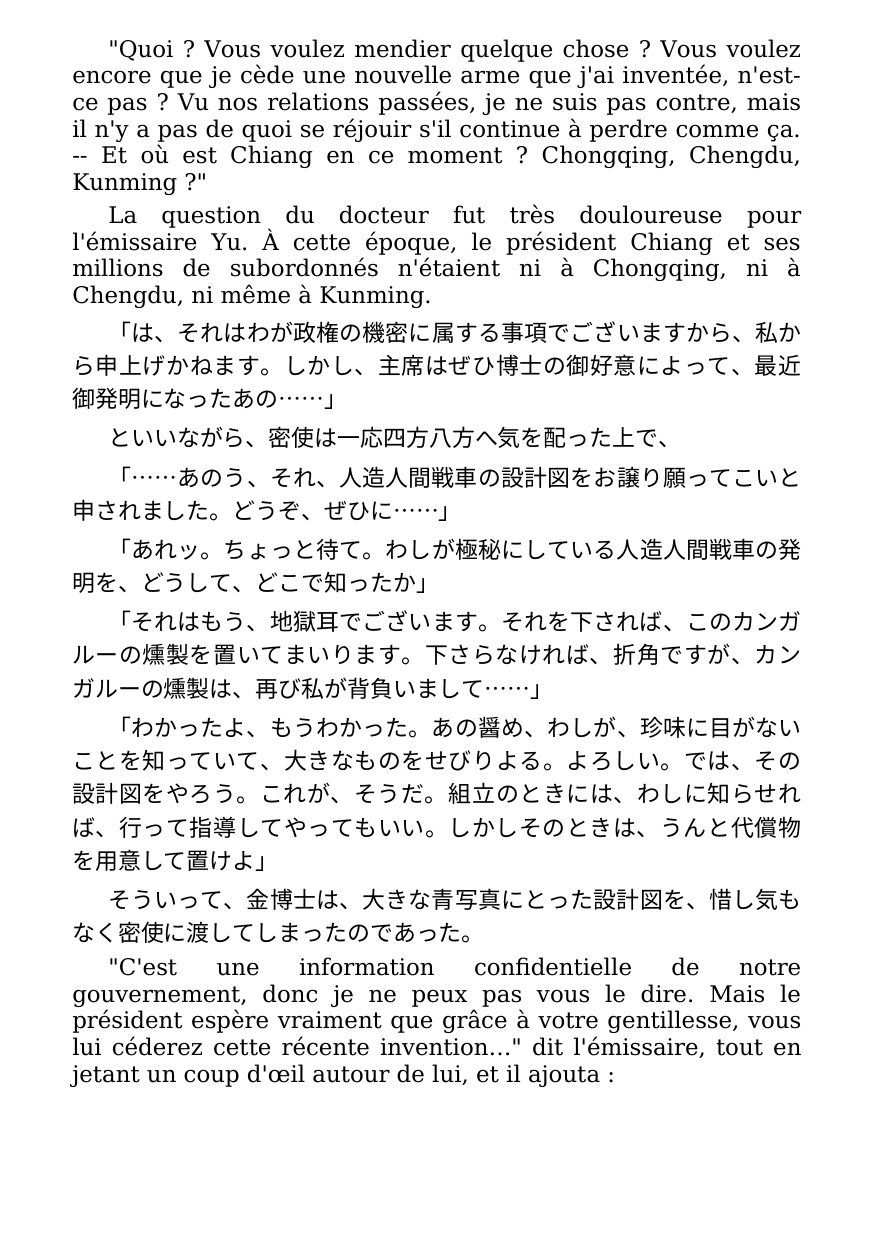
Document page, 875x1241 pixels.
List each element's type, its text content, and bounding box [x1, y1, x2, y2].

text 「あれッ。ちょっと待て。わしが極秘にしている人造人間戦車の発明を、どうして、どこで知ったか」 [72, 532, 802, 598]
text 「……あのう、それ、人造人間戦車の設計図をお譲り願ってこいと申されました。どうぞ、ぜひに……」 [72, 459, 802, 526]
text La question du docteur fut très douloureuse pour l'émissaire Yu. À cette époque, le président Chiang et ses millions de subordonnés n'étaient ni à Chongqing, ni à Chengdu, ni même à Kunming. [72, 202, 802, 309]
text "Quoi ? Vous voulez mendier quelque chose ? Vous voulez encore que je cède une nouvelle arme que j'ai inventée, n'est-ce pas ? Vu nos relations passées, je ne suis pas contre, mais il n'y a pas de quoi se réjouir s'il continue à perdre comme ça. -- Et où est Chiang en ce moment ? Chongqing, Chengdu, Kunming ?" [72, 36, 802, 196]
text 「は、それはわが政権の機密に属する事項でございますから、私から申上げかねます。しかし、主席はぜひ博士の御好意によって、最近御発明になったあの……」 [72, 314, 802, 414]
text 「それはもう、地獄耳でございます。それを下されば、このカンガルーの燻製を置いてまいります。下さらなければ、折角ですが、カンガルーの燻製は、再び私が背負いまして……」 [72, 604, 802, 704]
text そういって、金博士は、大きな青写真にとった設計図を、惜し気もなく密使に渡してしまったのであった。 [72, 882, 802, 948]
text 「わかったよ、もうわかった。あの醤め、わしが、珍味に目がないことを知っていて、大きなものをせびりよる。よろしい。では、その設計図をやろう。これが、そうだ。組立のときには、わしに知らせれば、行って指導してやってもいい。しかしそのときは、うんと代償物を用意して置けよ」 [72, 710, 802, 876]
text "C'est une information confidentielle de notre gouvernement, donc je ne peux pas vous le dire. Mais le président espère vraiment que grâce à votre gentillesse, vous lui céderez cette récente invention…" dit l'émissaire, tout en jetant un coup d'œil autour de lui, et il ajouta : [72, 954, 802, 1088]
text といいながら、密使は一応四方八方へ気を配った上で、 [72, 420, 802, 453]
